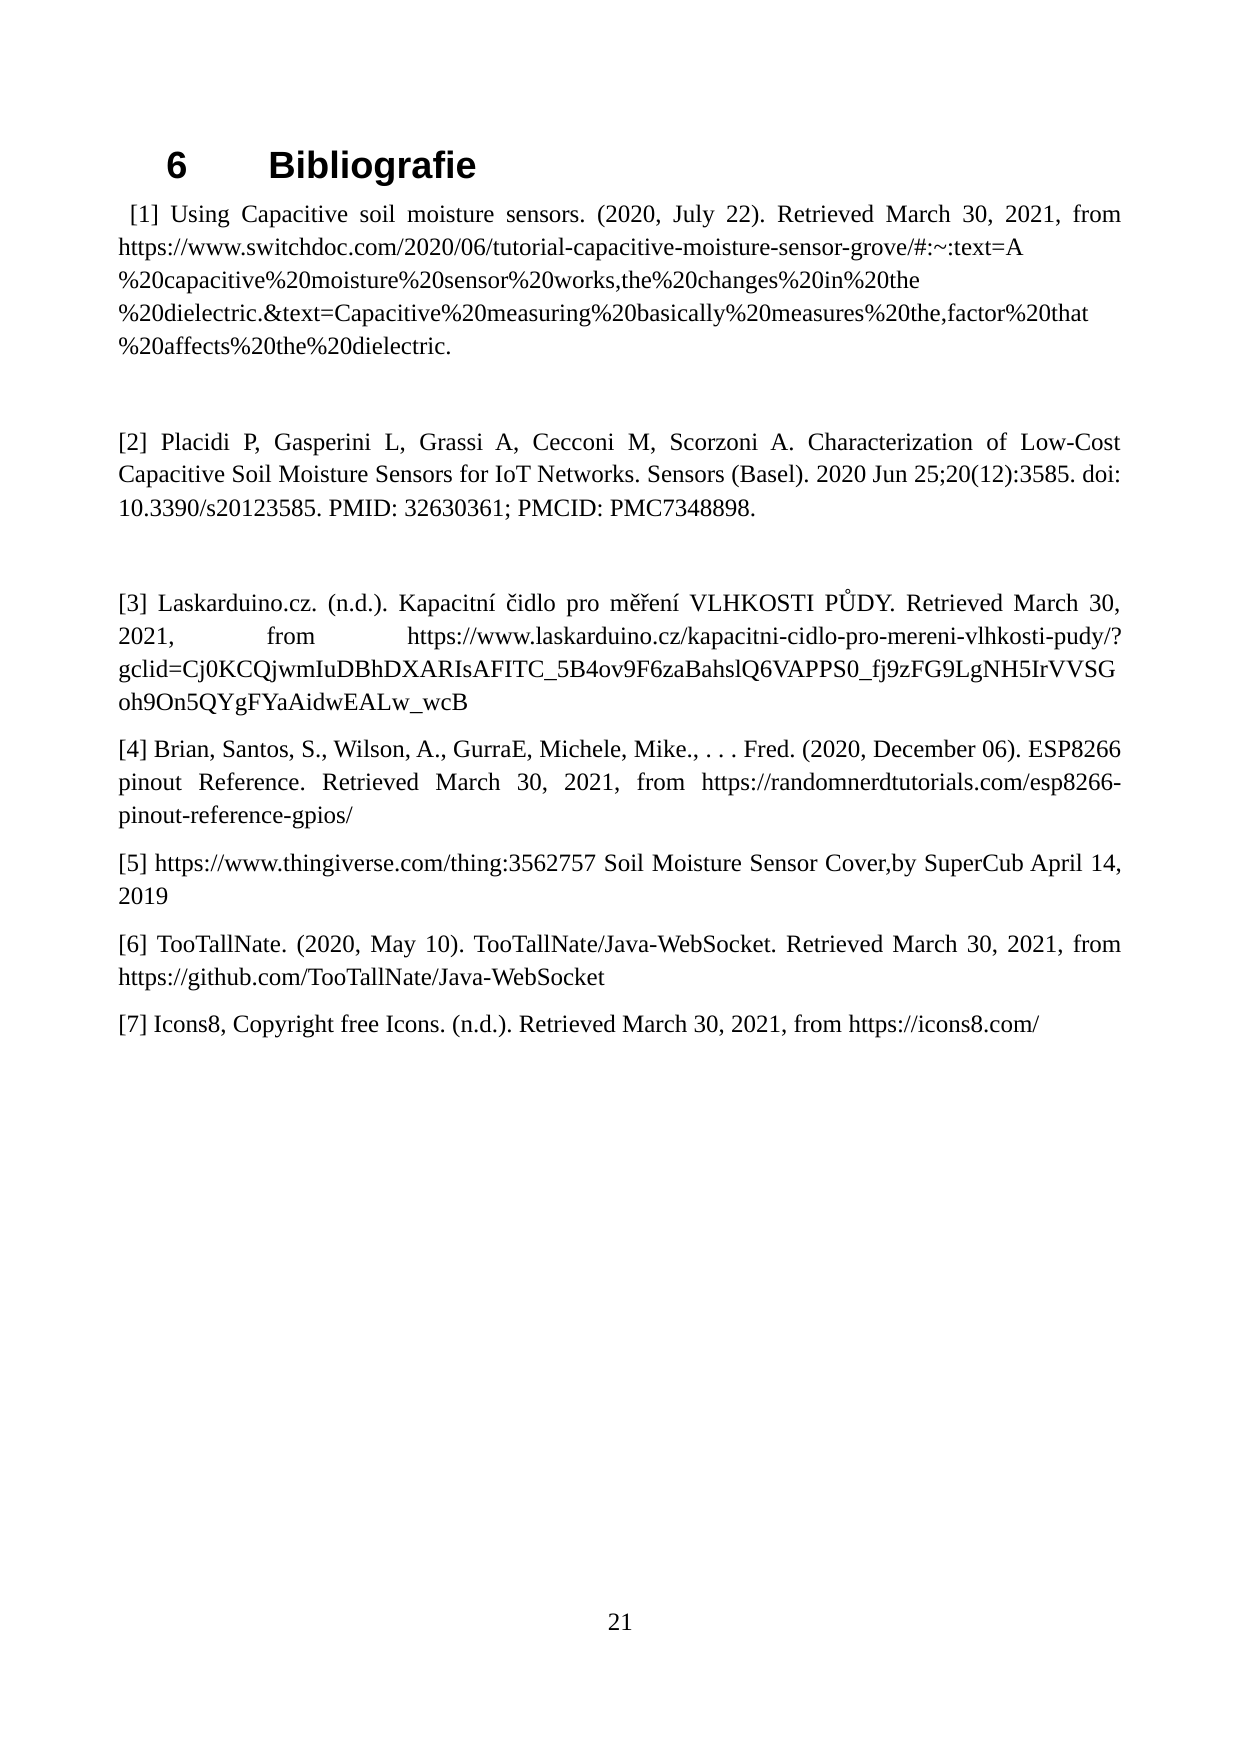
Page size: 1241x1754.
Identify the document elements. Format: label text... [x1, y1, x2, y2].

text [2] Placidi P, Gasperini L, Grassi A, Cecconi M, Scorzoni A. Characterization of Low-Cost Capacitive Soil Moisture Sensors for IoT Networks. Sensors (Basel). 2020 Jun 25;20(12):3585. doi: 10.3390/s20123585. PMID: 32630361; PMCID: PMC7348898. [118, 427, 1122, 521]
text [6] TooTallNate. (2020, May 10). TooTallNate/Java-WebSocket. Retrieved March 30, 2021, from https://github.com/TooTallNate/Java-WebSocket [118, 929, 1122, 991]
text [1] Using Capacitive soil moisture sensors. (2020, July 22). Retrieved March 30, 2021, from https://www.switchdoc.com/2020/06/tutorial-capacitive-moisture-sensor-grove/#:~:text=A%20capacitive%20moisture%20sensor%20works,the%20changes%20in%20the%20dielectric.&text=Capacitive%20measuring%20basically%20measures%20the,factor%20that%20affects%20the%20dielectric. [118, 199, 1122, 360]
text [4] Brian, Santos, S., Wilson, A., GurraE, Michele, Mike., . . . Fred. (2020, December 06). ESP8266 pinout Reference. Retrieved March 30, 2021, from https://randomnerdtutorials.com/esp8266-pinout-reference-gpios/ [118, 734, 1122, 829]
text [7] Icons8, Copyright free Icons. (n.d.). Retrieved March 30, 2021, from https://icons8.com/ [118, 1009, 1122, 1038]
text [5] https://www.thingiverse.com/thing:3562757 Soil Moisture Sensor Cover,by SuperCub April 14, 2019 [118, 848, 1122, 910]
text [3] Laskarduino.cz. (n.d.). Kapacitní čidlo pro měření VLHKOSTI PŮDY. Retrieved March 30, 2021, from https://www.laskarduino.cz/kapacitni-cidlo-pro-mereni-vlhkosti-pudy/?gclid=Cj0KCQjwmIuDBhDXARIsAFITC_5B4ov9F6zaBahslQ6VAPPS0_fj9zFG9LgNH5IrVVSGoh9On5QYgFYaAidwEALw_wcB [118, 588, 1122, 716]
subtitle Bibliografie [156, 143, 1122, 187]
